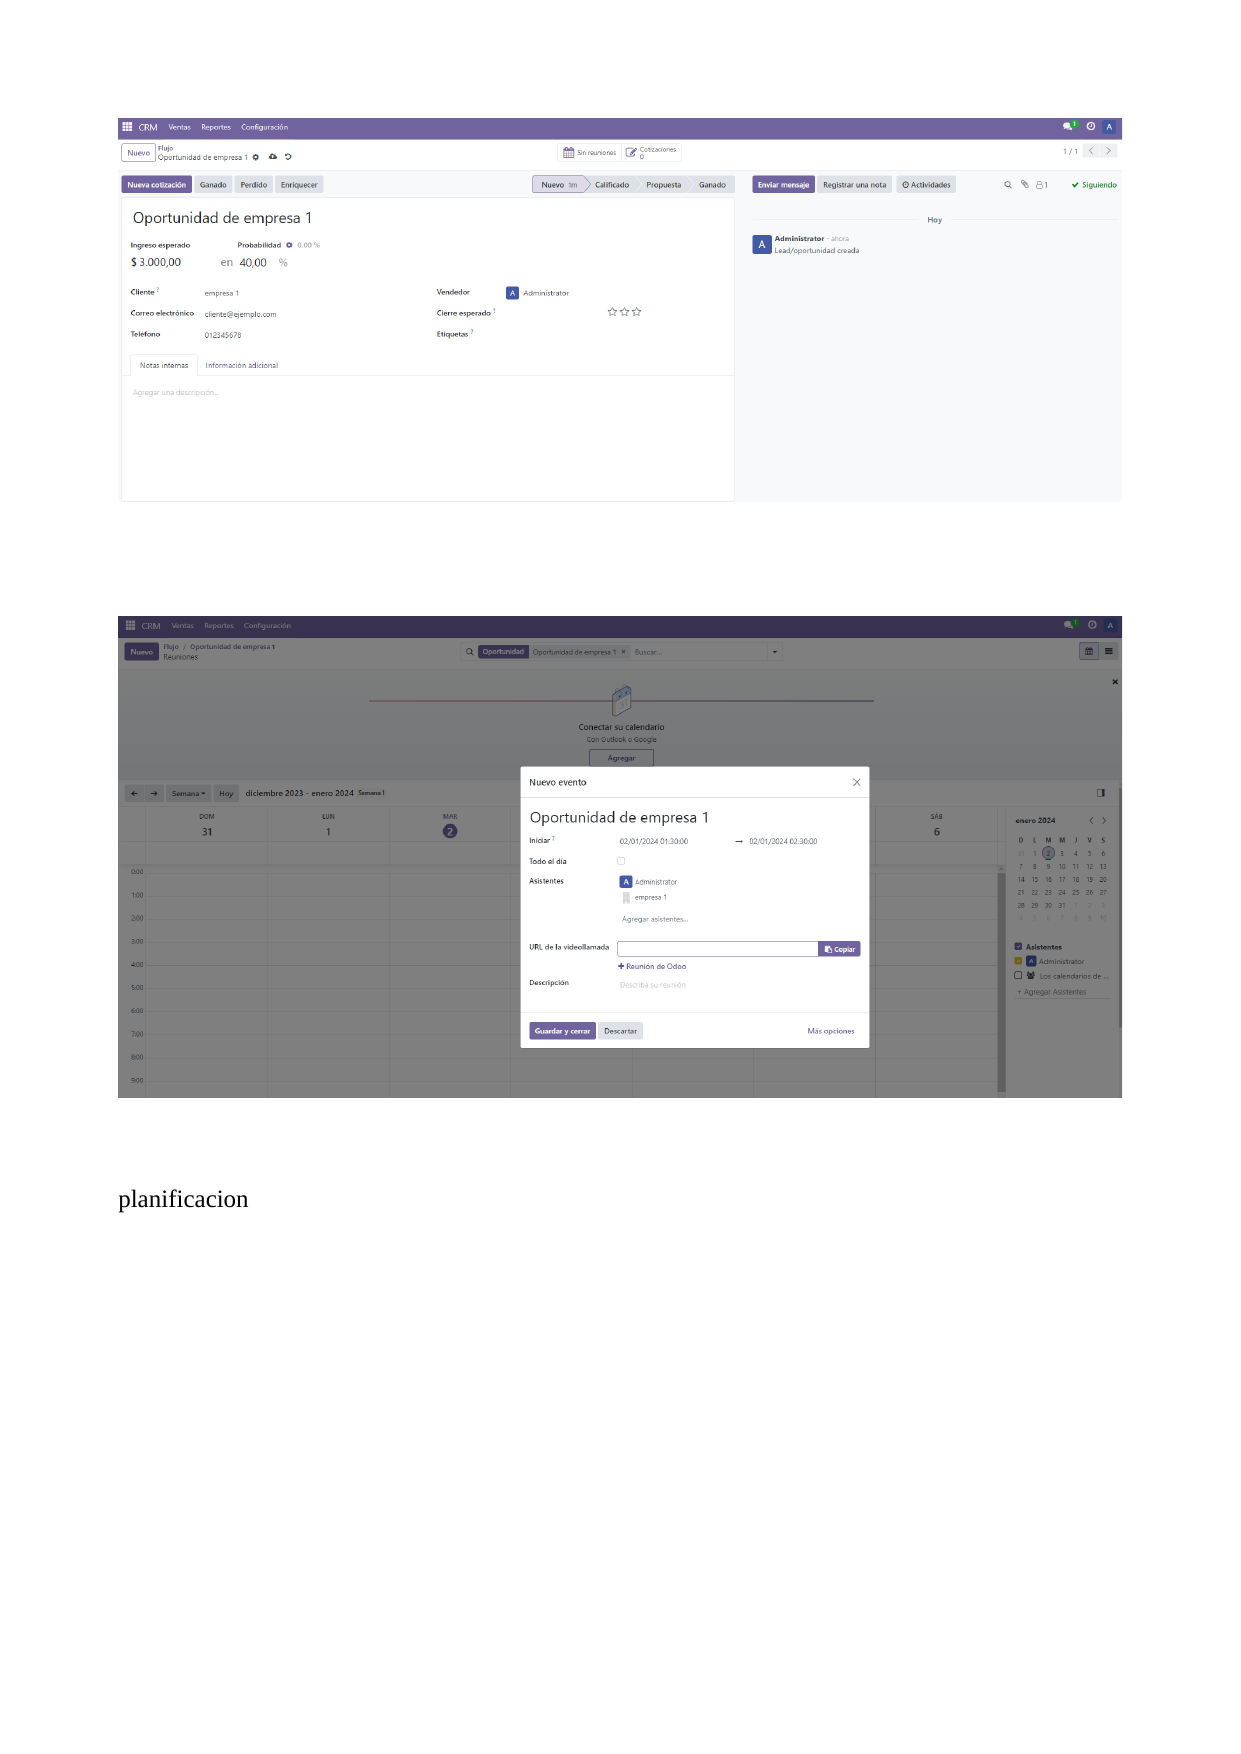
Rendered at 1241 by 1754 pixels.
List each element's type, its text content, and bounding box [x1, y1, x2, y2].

picture [118, 616, 1123, 1098]
picture [118, 118, 1123, 502]
text planificacion [118, 1184, 1122, 1212]
